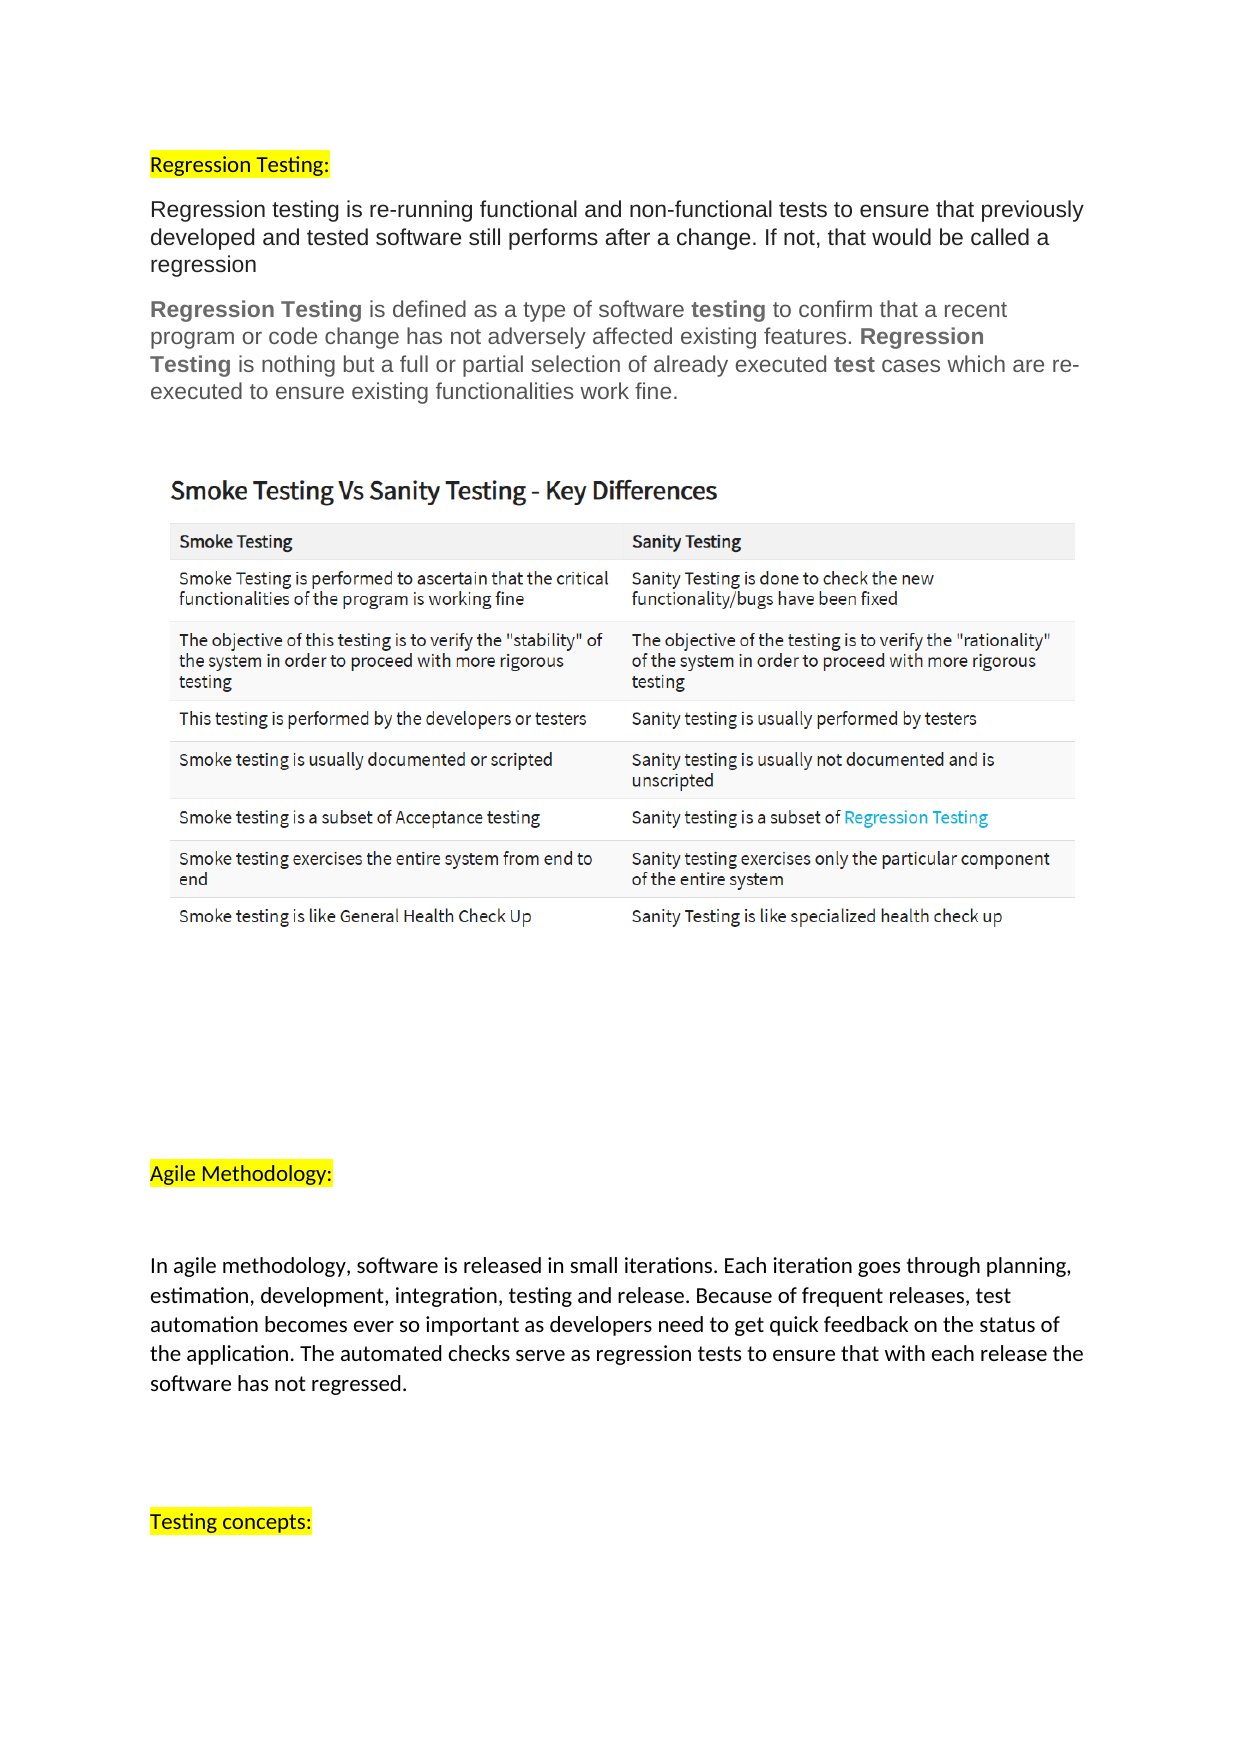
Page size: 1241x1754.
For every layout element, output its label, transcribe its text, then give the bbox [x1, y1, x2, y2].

text Regression testing is re-running functional and non-functional tests to ensure that previously developed and tested software still performs after a change. If not, that would be called a regression [150, 196, 1090, 278]
text Regression Testing is defined as a type of software testing to confirm that a recent program or code change has not adversely affected existing features. Regression Testing is nothing but a full or partial selection of already executed test cases which are re-executed to ensure existing functionalities work fine. [150, 296, 1090, 405]
text Regression Testing: [150, 150, 1090, 178]
text In agile methodology, software is released in small iterations. Each iteration goes through planning, estimation, development, integration, testing and release. Because of frequent releases, test automation becomes ever so important as developers need to get quick feedback on the status of the application. The automated checks serve as regression tests to ensure that with each release the software has not regressed. [150, 1251, 1090, 1397]
text Testing concepts: [150, 1507, 1090, 1535]
text Agile Methodology: [150, 1159, 1090, 1187]
